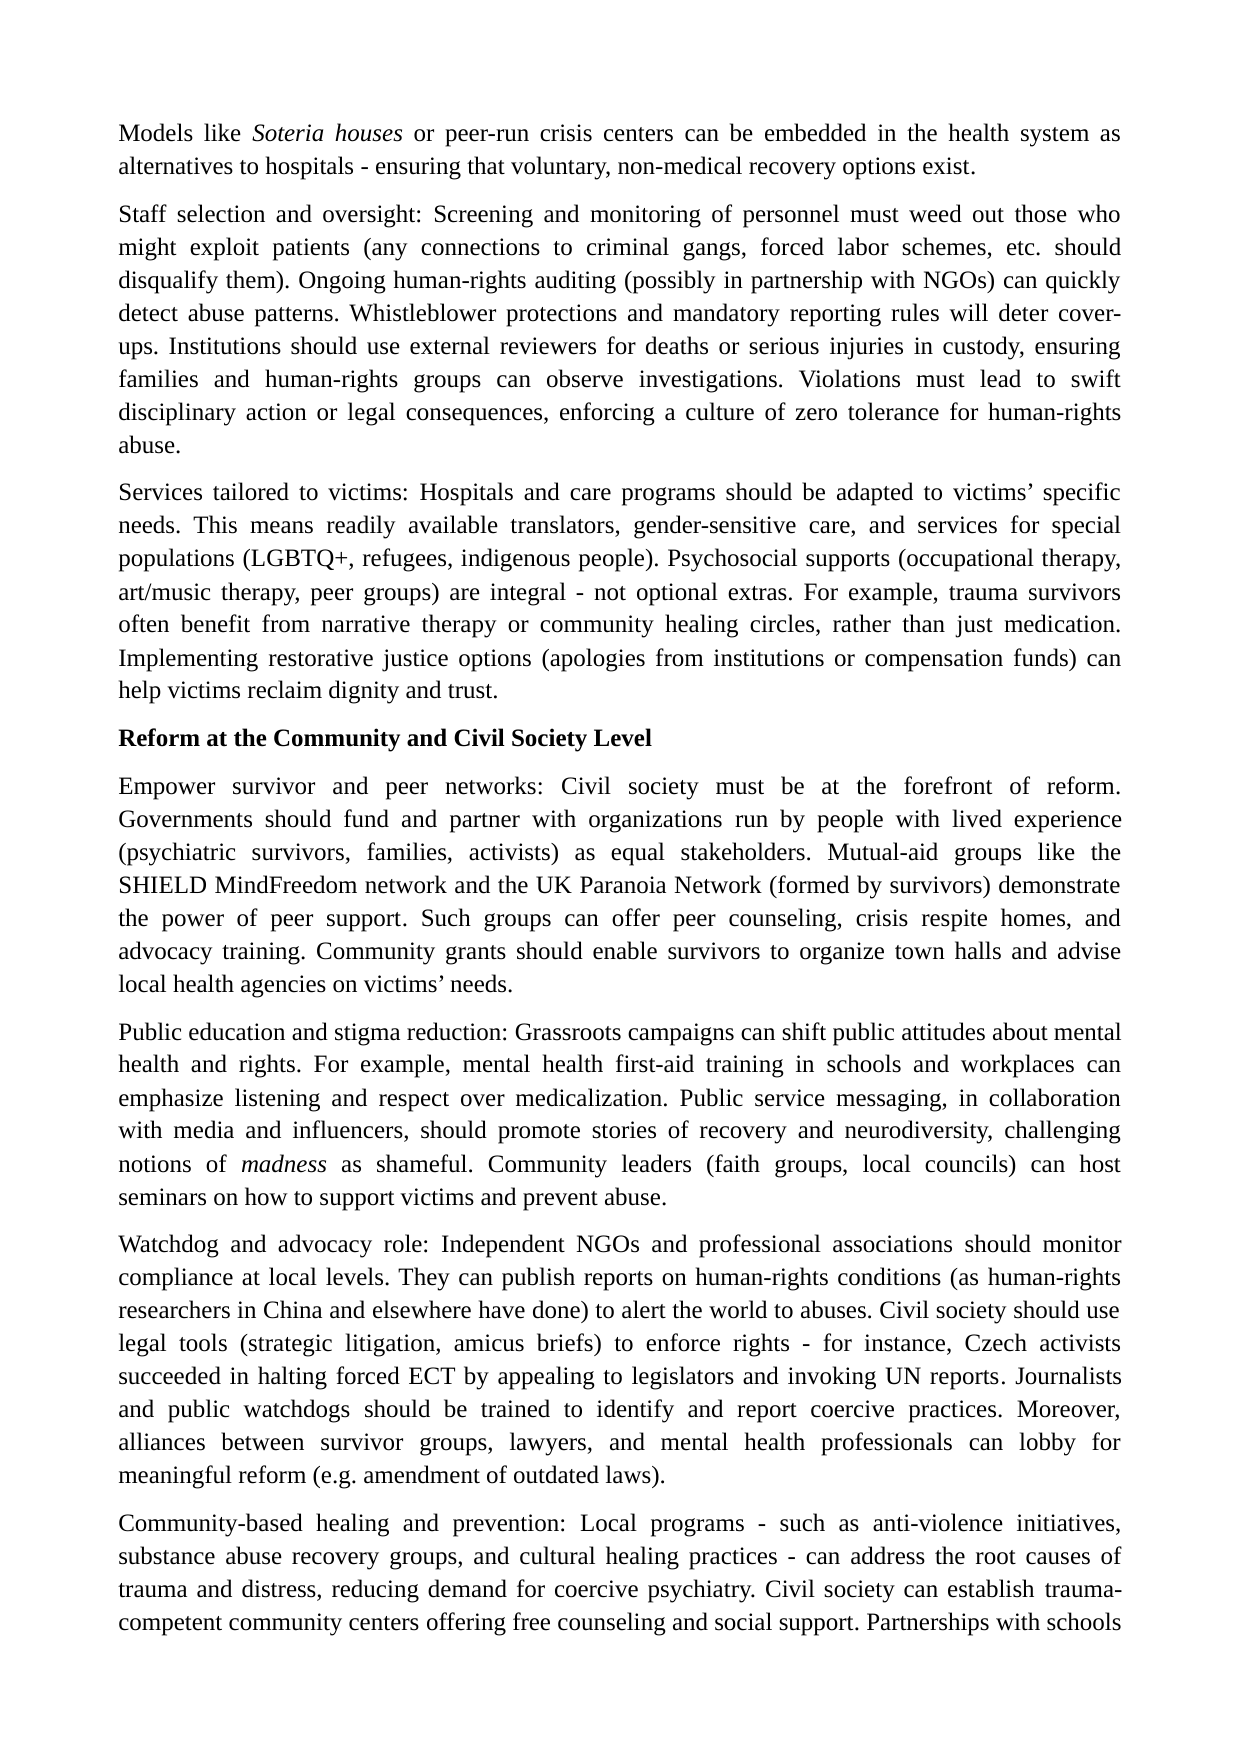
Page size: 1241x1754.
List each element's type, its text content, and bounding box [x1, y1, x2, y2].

text Watchdog and advocacy role: Independent NGOs and professional associations should monitor compliance at local levels. They can publish reports on human-rights conditions (as human-rights researchers in China and elsewhere have done) to alert the world to abuses. Civil society should use legal tools (strategic litigation, amicus briefs) to enforce rights - for instance, Czech activists succeeded in halting forced ECT by appealing to legislators and invoking UN reports​. Journalists and public watchdogs should be trained to identify and report coercive practices. Moreover, alliances between survivor groups, lawyers, and mental health professionals can lobby for meaningful reform (e.g. amendment of outdated laws). [118, 1229, 1122, 1489]
text Public education and stigma reduction: Grassroots campaigns can shift public attitudes about mental health and rights. For example, mental health first-aid training in schools and workplaces can emphasize listening and respect over medicalization. Public service messaging, in collaboration with media and influencers, should promote stories of recovery and neurodiversity, challenging notions of madness as shameful. Community leaders (faith groups, local councils) can host seminars on how to support victims and prevent abuse. [118, 1017, 1122, 1210]
text Reform at the Community and Civil Society Level [118, 723, 1122, 752]
text Community-based healing and prevention: Local programs - such as anti-violence initiatives, substance abuse recovery groups, and cultural healing practices - can address the root causes of trauma and distress, reducing demand for coercive psychiatry. Civil society can establish trauma-competent community centers offering free counseling and social support. Partnerships with schools [118, 1508, 1122, 1636]
text Models like Soteria houses or peer-run crisis centers can be embedded in the health system as alternatives to hospitals - ensuring that voluntary, non-medical recovery options exist​. [118, 118, 1122, 180]
text Staff selection and oversight: Screening and monitoring of personnel must weed out those who might exploit patients (any connections to criminal gangs, forced labor schemes, etc. should disqualify them). Ongoing human-rights auditing (possibly in partnership with NGOs) can quickly detect abuse patterns. Whistleblower protections and mandatory reporting rules will deter cover-ups. Institutions should use external reviewers for deaths or serious injuries in custody, ensuring families and human-rights groups can observe investigations. Violations must lead to swift disciplinary action or legal consequences, enforcing a culture of zero tolerance for human-rights abuse. [118, 199, 1122, 459]
text Services tailored to victims: Hospitals and care programs should be adapted to victims’ specific needs. This means readily available translators, gender-sensitive care, and services for special populations (LGBTQ+, refugees, indigenous people). Psychosocial supports (occupational therapy, art/music therapy, peer groups) are integral - not optional extras. For example, trauma survivors often benefit from narrative therapy or community healing circles, rather than just medication. Implementing restorative justice options (apologies from institutions or compensation funds) can help victims reclaim dignity and trust. [118, 477, 1122, 704]
text Empower survivor and peer networks: Civil society must be at the forefront of reform. Governments should fund and partner with organizations run by people with lived experience (psychiatric survivors, families, activists) as equal stakeholders. Mutual-aid groups like the SHIELD MindFreedom network and the UK Paranoia Network (formed by survivors) demonstrate the power of peer support​. Such groups can offer peer counseling, crisis respite homes, and advocacy training. Community grants should enable survivors to organize town halls and advise local health agencies on victims’ needs. [118, 771, 1122, 998]
